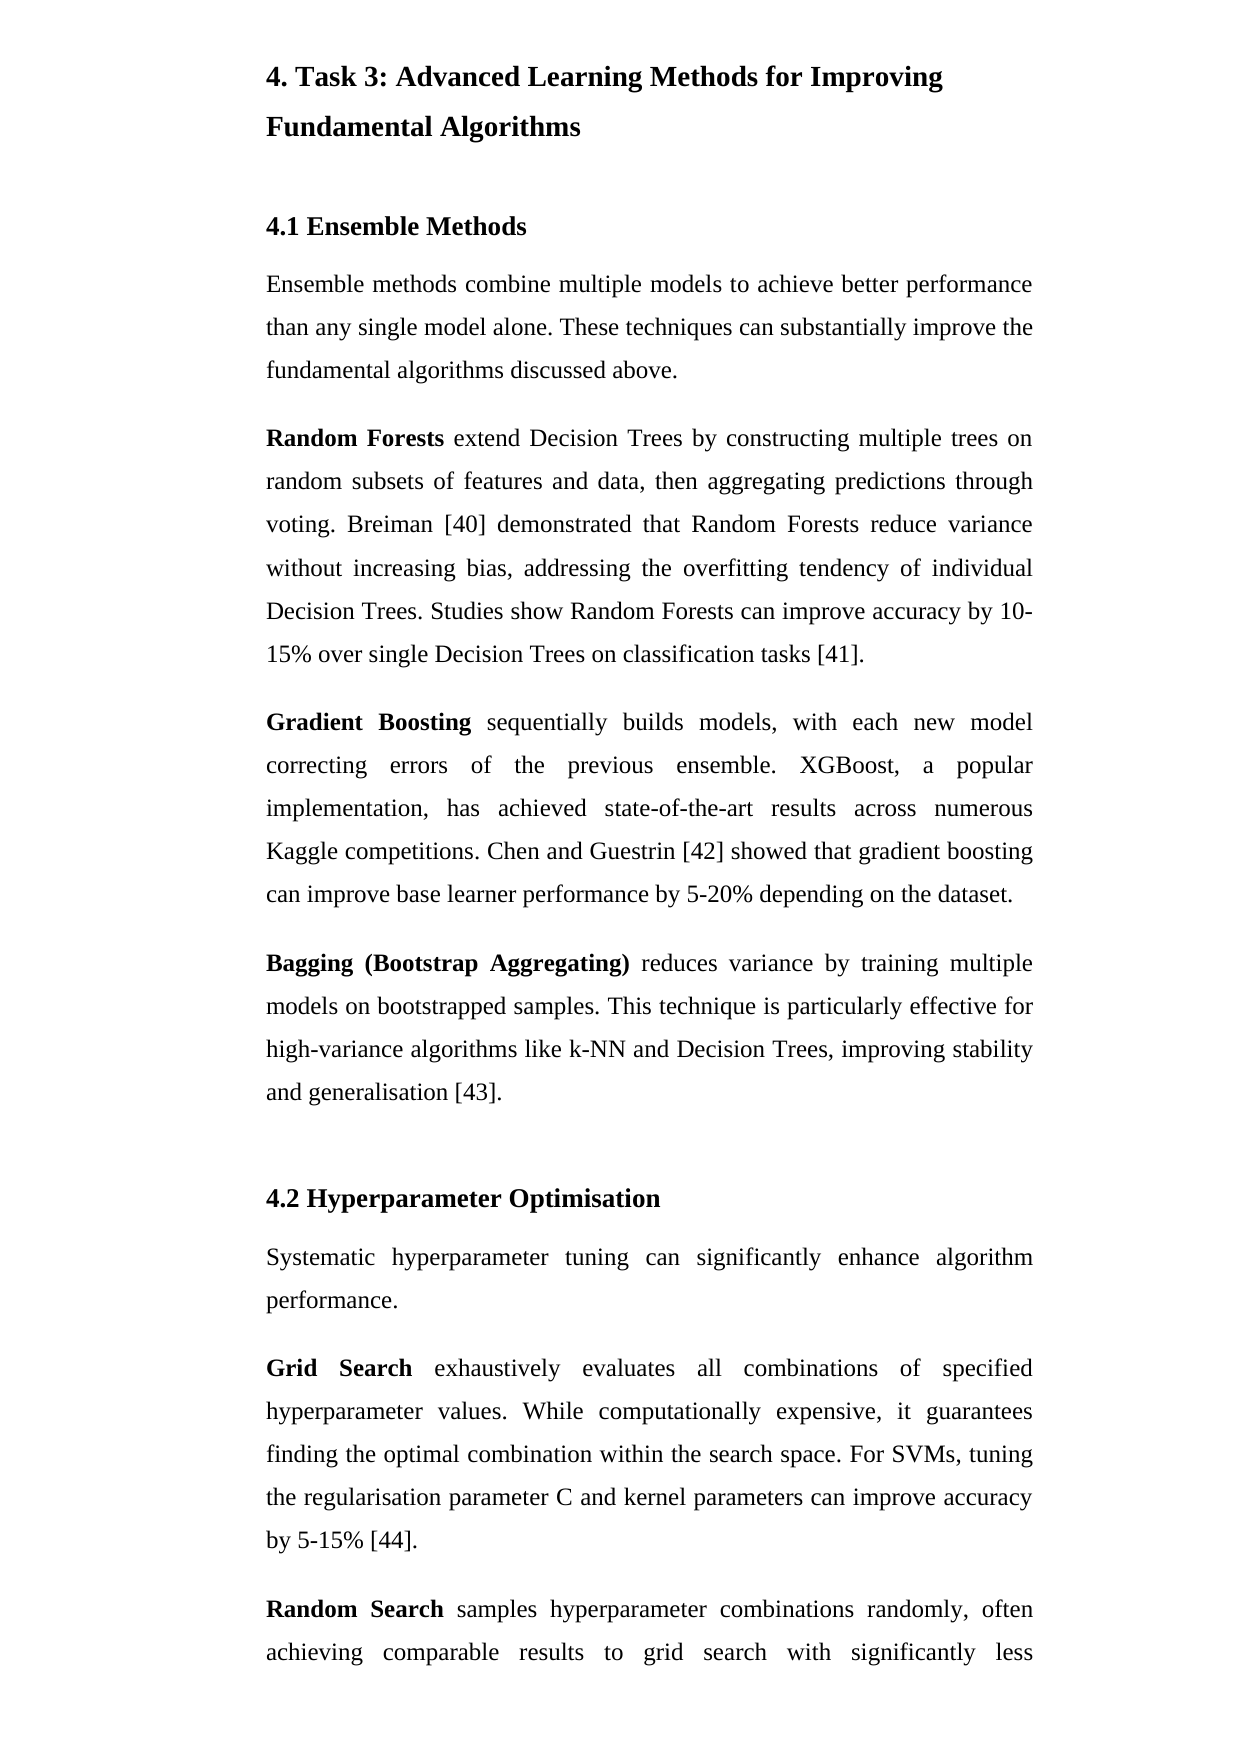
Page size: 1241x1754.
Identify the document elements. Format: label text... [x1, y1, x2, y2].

text Random Forests extend Decision Trees by constructing multiple trees on random subsets of features and data, then aggregating predictions through voting. Breiman [40] demonstrated that Random Forests reduce variance without increasing bias, addressing the overfitting tendency of individual Decision Trees. Studies show Random Forests can improve accuracy by 10-15% over single Decision Trees on classification tasks [41]. [266, 423, 1033, 668]
subtitle 4.2 Hyperparameter Optimisation [266, 1183, 1033, 1214]
subtitle 4.1 Ensemble Methods [266, 210, 1033, 241]
text Random Search samples hyperparameter combinations randomly, often achieving comparable results to grid search with significantly less [266, 1594, 1033, 1666]
text Grid Search exhaustively evaluates all combinations of specified hyperparameter values. While computationally expensive, it guarantees finding the optimal combination within the search space. For SVMs, tuning the regularisation parameter C and kernel parameters can improve accuracy by 5-15% [44]. [266, 1353, 1033, 1554]
text Systematic hyperparameter tuning can significantly enhance algorithm performance. [266, 1242, 1033, 1314]
text Bagging (Bootstrap Aggregating) reduces variance by training multiple models on bootstrapped samples. This technique is particularly effective for high-variance algorithms like k-NN and Decision Trees, improving stability and generalisation [43]. [266, 948, 1033, 1106]
text Gradient Boosting sequentially builds models, with each new model correcting errors of the previous ensemble. XGBoost, a popular implementation, has achieved state-of-the-art results across numerous Kaggle competitions. Chen and Guestrin [42] showed that gradient boosting can improve base learner performance by 5-20% depending on the dataset. [266, 707, 1033, 908]
subtitle 4. Task 3: Advanced Learning Methods for Improving Fundamental Algorithms [266, 59, 1033, 143]
text Ensemble methods combine multiple models to achieve better performance than any single model alone. These techniques can substantially improve the fundamental algorithms discussed above. [266, 269, 1033, 384]
